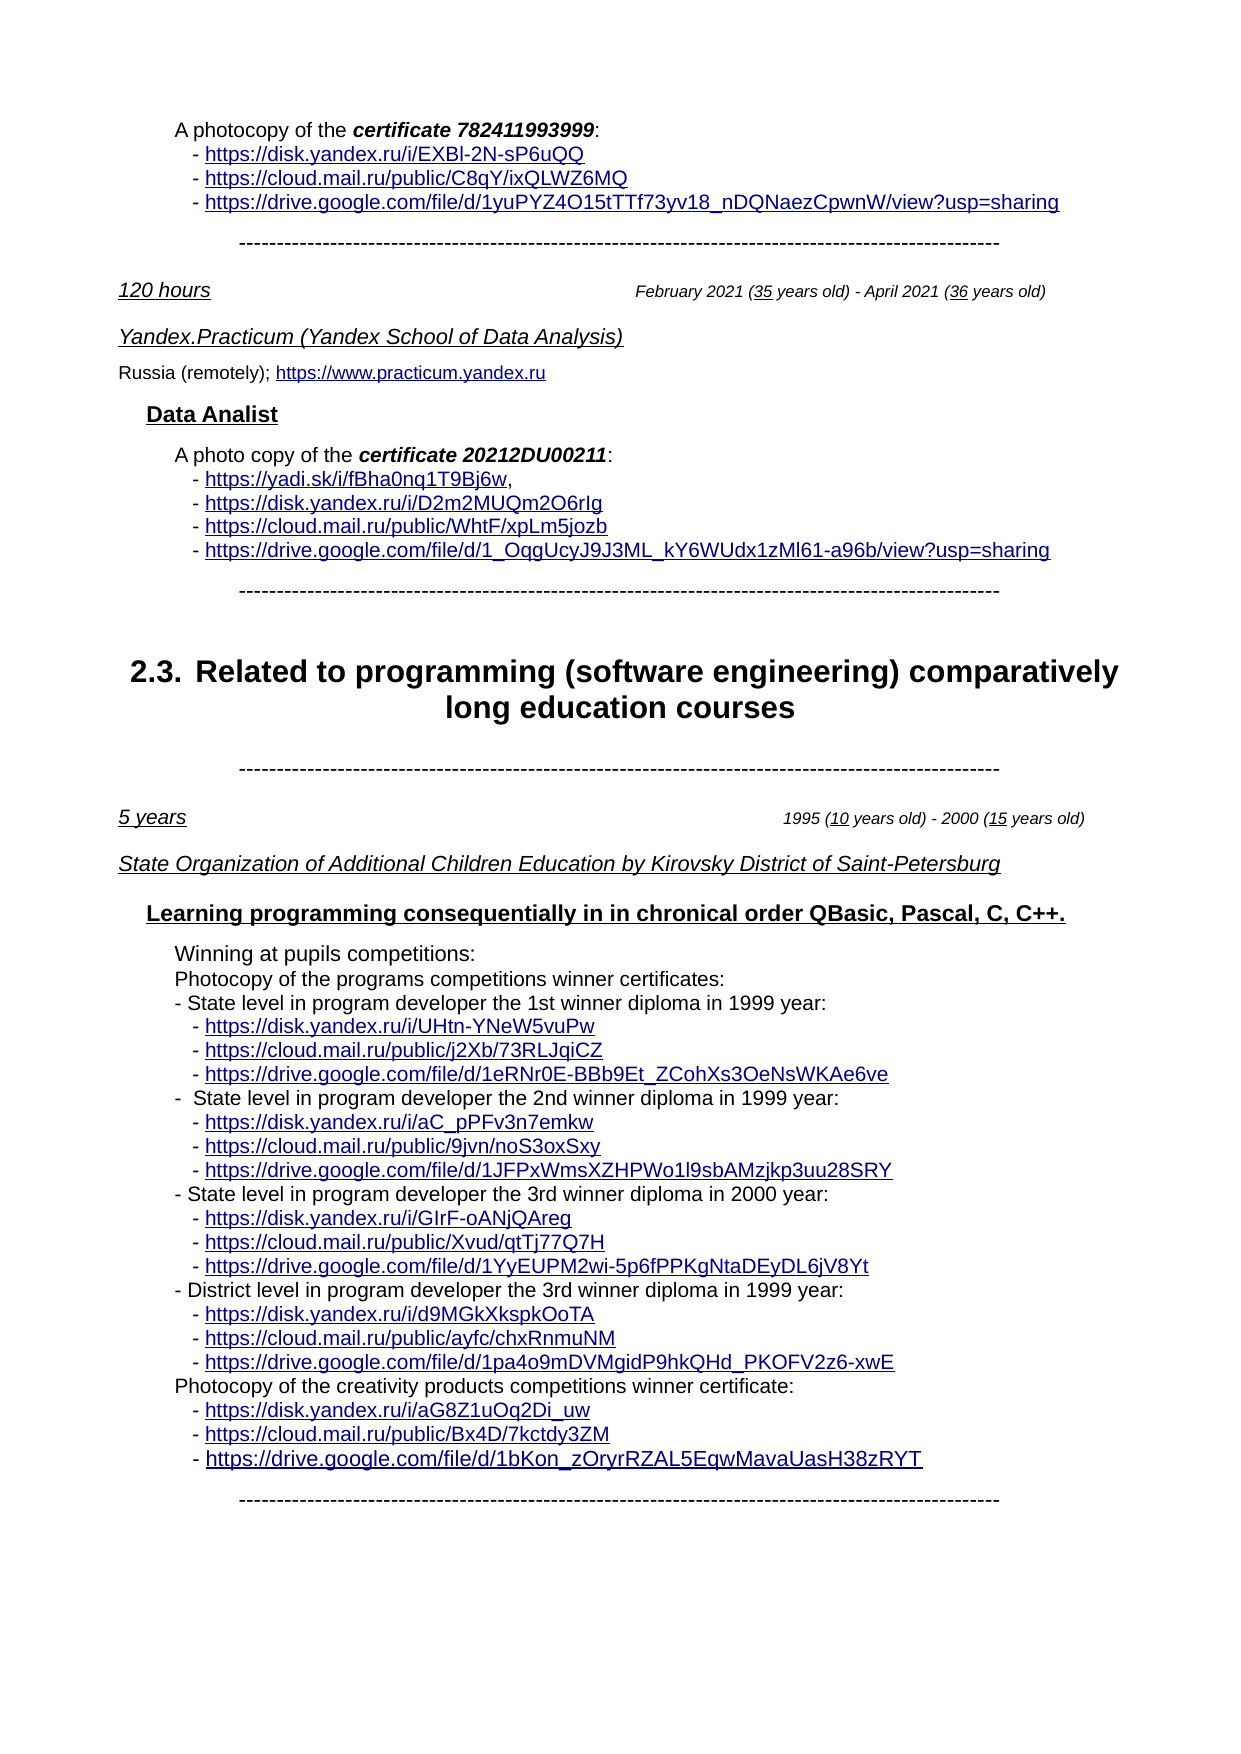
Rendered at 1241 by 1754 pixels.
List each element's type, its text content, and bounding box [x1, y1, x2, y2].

text Learning programming consequentially in in chronical order QBasic, Pascal, C, C++. [118, 900, 1122, 926]
text Photocopy of the creativity products competitions winner certificate: [118, 1374, 1122, 1398]
text - https://drive.google.com/file/d/1eRNr0E-BBb9Et_ZCohXs3OeNsWKAe6ve [118, 1062, 1122, 1086]
text - State level in program developer the 1st winner diploma in 1999 year: [118, 990, 1122, 1014]
text - https://disk.yandex.ru/i/aC_pPFv3n7emkw [118, 1110, 1122, 1134]
text - State level in program developer the 2nd winner diploma in 1999 year: [118, 1086, 1122, 1110]
text ---------------------------------------------------------------------------------------------------- [118, 577, 1122, 603]
text - District level in program developer the 3rd winner diploma in 1999 year: [118, 1278, 1122, 1302]
text - https://drive.google.com/file/d/1YyEUPM2wi-5p6fPPKgNtaDEyDL6jV8Yt [118, 1254, 1122, 1278]
text ---------------------------------------------------------------------------------------------------- [118, 755, 1122, 782]
subtitle Related to programming (software engineering) comparatively long education courses [118, 653, 1122, 725]
text Winning at pupils competitions: [118, 941, 1122, 966]
text - https://drive.google.com/file/d/1pa4o9mDVMgidP9hkQHd_PKOFV2z6-xwE [118, 1350, 1122, 1374]
text - https://yadi.sk/i/fBha0nq1T9Bj6w, [118, 466, 1122, 490]
text Data Analist [118, 401, 1122, 427]
text - https://drive.google.com/file/d/1_OqgUcyJ9J3ML_kY6WUdx1zMl61-a96b/view?usp=sharing [118, 538, 1122, 562]
text - https://cloud.mail.ru/public/C8qY/ixQLWZ6MQ [118, 166, 1122, 190]
text - https://disk.yandex.ru/i/GIrF-oANjQAreg [118, 1206, 1122, 1230]
text A photocopy of the certificate 782411993999: [118, 118, 1122, 142]
text - https://disk.yandex.ru/i/d9MGkXkspkOoTA [118, 1302, 1122, 1326]
text ---------------------------------------------------------------------------------------------------- [118, 1486, 1122, 1512]
text - https://drive.google.com/file/d/1yuPYZ4O15tTTf73yv18_nDQNaezCpwnW/view?usp=sharing [118, 190, 1122, 214]
text 5 years 1995 (10 years old) - 2000 (15 years old) [118, 804, 1122, 828]
text - https://cloud.mail.ru/public/ayfc/chxRnmuNM [118, 1326, 1122, 1350]
text - https://disk.yandex.ru/i/EXBl-2N-sP6uQQ [118, 142, 1122, 166]
text State Organization of Additional Children Education by Kirovsky District of Saint-Petersburg [118, 851, 1122, 876]
text ---------------------------------------------------------------------------------------------------- [118, 229, 1122, 255]
text - https://cloud.mail.ru/public/WhtF/xpLm5jozb [118, 514, 1122, 538]
text - https://cloud.mail.ru/public/j2Xb/73RLJqiCZ [118, 1038, 1122, 1062]
text Yandex.Practicum (Yandex School of Data Analysis) [118, 324, 1122, 349]
text Photocopy of the programs competitions winner certificates: [118, 966, 1122, 990]
text - https://cloud.mail.ru/public/Xvud/qtTj77Q7H [118, 1230, 1122, 1254]
text - https://cloud.mail.ru/public/Bx4D/7kctdy3ZM [118, 1422, 1122, 1446]
text - https://disk.yandex.ru/i/aG8Z1uOq2Di_uw [118, 1398, 1122, 1422]
text - https://cloud.mail.ru/public/9jvn/noS3oxSxy [118, 1134, 1122, 1158]
text Russia (remotely); https://www.practicum.yandex.ru [118, 361, 1122, 383]
text - https://disk.yandex.ru/i/D2m2MUQm2O6rIg [118, 490, 1122, 514]
text - https://drive.google.com/file/d/1bKon_zOryrRZAL5EqwMavaUasH38zRYT [118, 1446, 1122, 1471]
text - https://disk.yandex.ru/i/UHtn-YNeW5vuPw [118, 1014, 1122, 1038]
text - State level in program developer the 3rd winner diploma in 2000 year: [118, 1182, 1122, 1206]
text - https://drive.google.com/file/d/1JFPxWmsXZHPWo1l9sbAMzjkp3uu28SRY [118, 1158, 1122, 1182]
text A photo copy of the certificate 20212DU00211: [118, 442, 1122, 466]
text 120 hours February 2021 (35 years old) - April 2021 (36 years old) [118, 278, 1122, 302]
